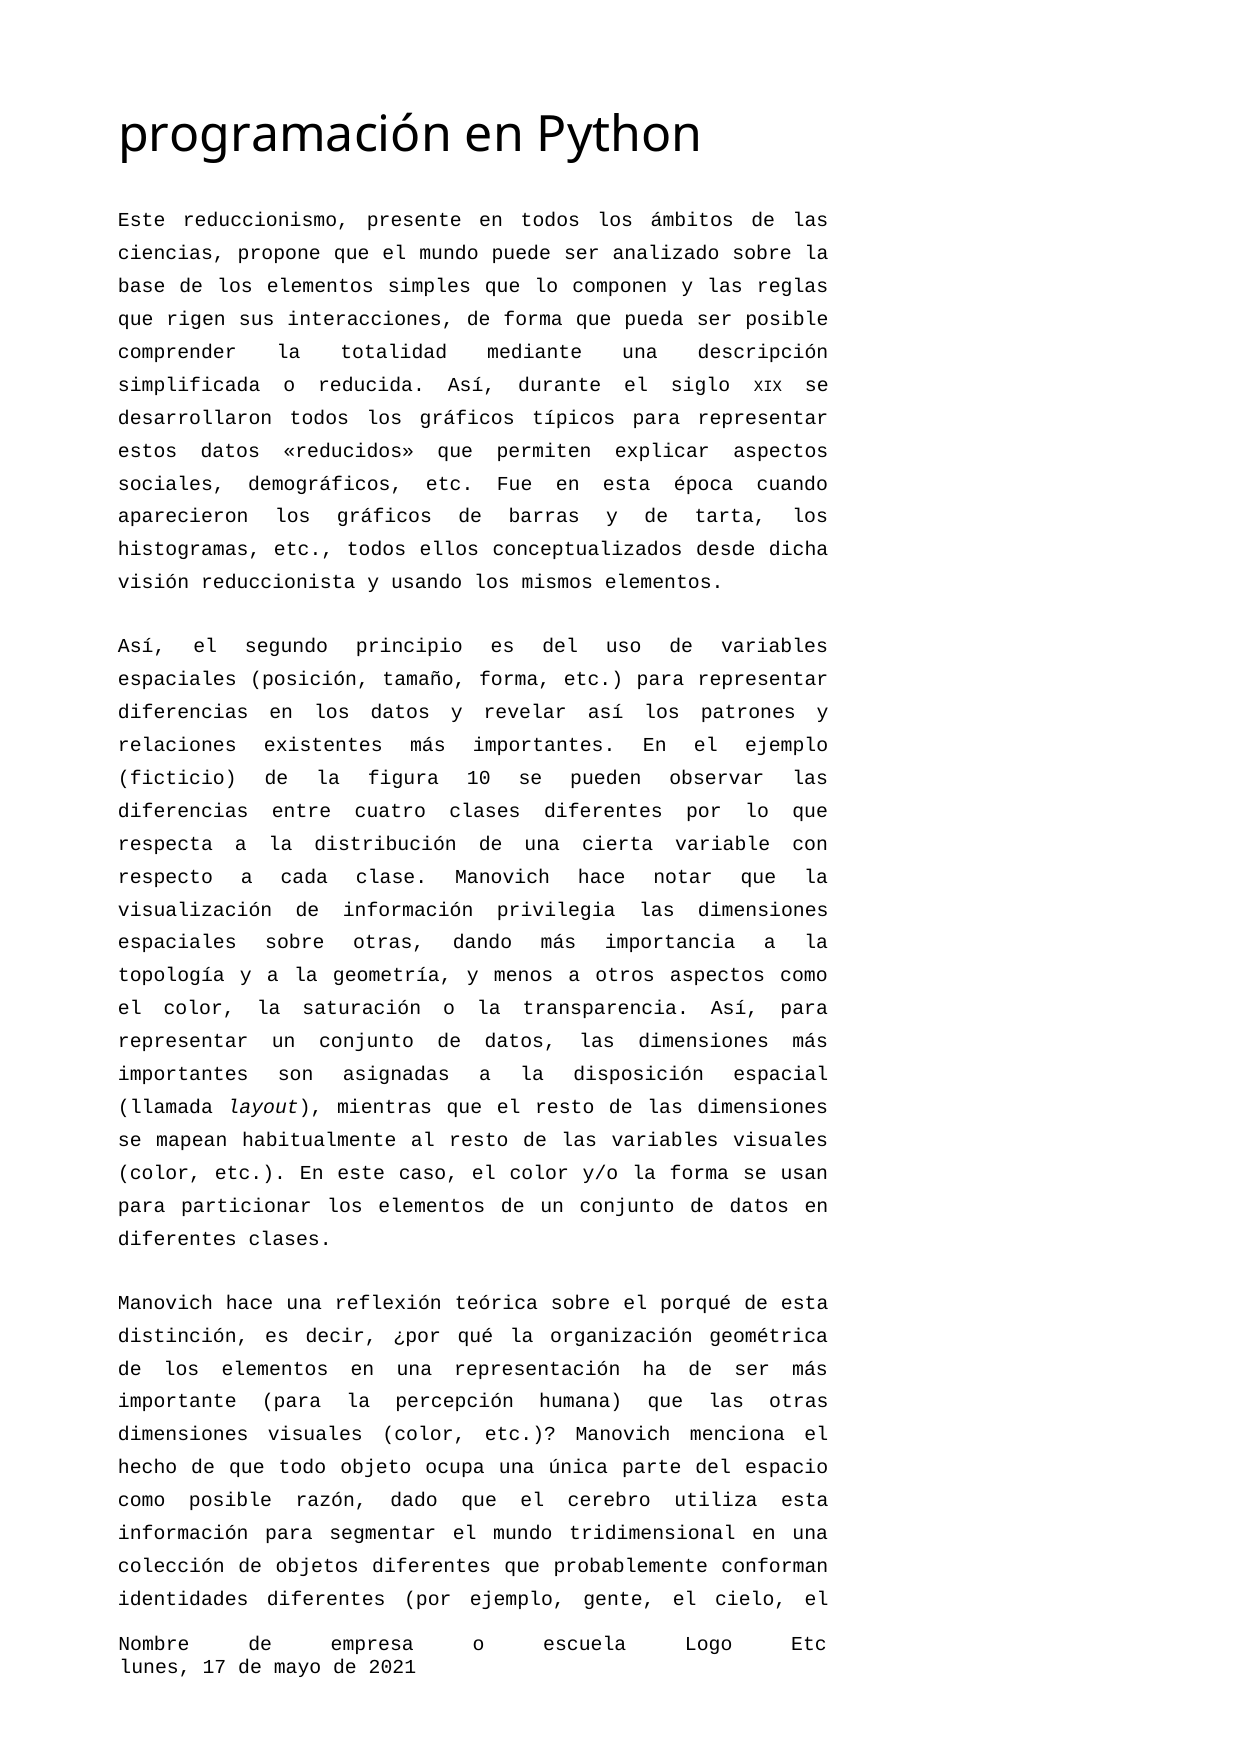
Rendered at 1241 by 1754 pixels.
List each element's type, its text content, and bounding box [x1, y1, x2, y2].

text Manovich hace una reflexión teórica sobre el porqué de esta distinción, es decir, ¿por qué la organización geométrica de los elementos en una representación ha de ser más importante (para la percepción humana) que las otras dimensiones visuales (color, etc.)? Manovich menciona el hecho de que todo objeto ocupa una única parte del espacio como posible razón, dado que el cerebro utiliza esta información para segmentar el mundo tridimensional en una colección de objetos diferentes que probablemente conforman identidades diferentes (por ejemplo, gente, el cielo, el [118, 1293, 828, 1611]
text Este reduccionismo, presente en todos los ámbitos de las ciencias, propone que el mundo puede ser analizado sobre la base de los elementos simples que lo componen y las reglas que rigen sus interacciones, de forma que pueda ser posible comprender la totalidad mediante una descripción simplificada o reducida. Así, durante el siglo XIX se desarrollaron todos los gráficos típicos para representar estos datos «reducidos» que permiten explicar aspectos sociales, demográficos, etc. Fue en esta época cuando aparecieron los gráficos de barras y de tarta, los histogramas, etc., todos ellos conceptualizados desde dicha visión reduccionista y usando los mismos elementos. [118, 210, 828, 595]
text Así, el segundo principio es del uso de variables espaciales (posición, tamaño, forma, etc.) para representar diferencias en los datos y revelar así los patrones y relaciones existentes más importantes. En el ejemplo (ficticio) de la figura 10 se pueden observar las diferencias entre cuatro clases diferentes por lo que respecta a la distribución de una cierta variable con respecto a cada clase. Manovich hace notar que la visualización de información privilegia las dimensiones espaciales sobre otras, dando más importancia a la topología y a la geometría, y menos a otros aspectos como el color, la saturación o la transparencia. Así, para representar un conjunto de datos, las dimensiones más importantes son asignadas a la disposición espacial (llamada layout), mientras que el resto de las dimensiones se mapean habitualmente al resto de las variables visuales (color, etc.). En este caso, el color y/o la forma se usan para particionar los elementos de un conjunto de datos en diferentes clases. [118, 636, 828, 1251]
